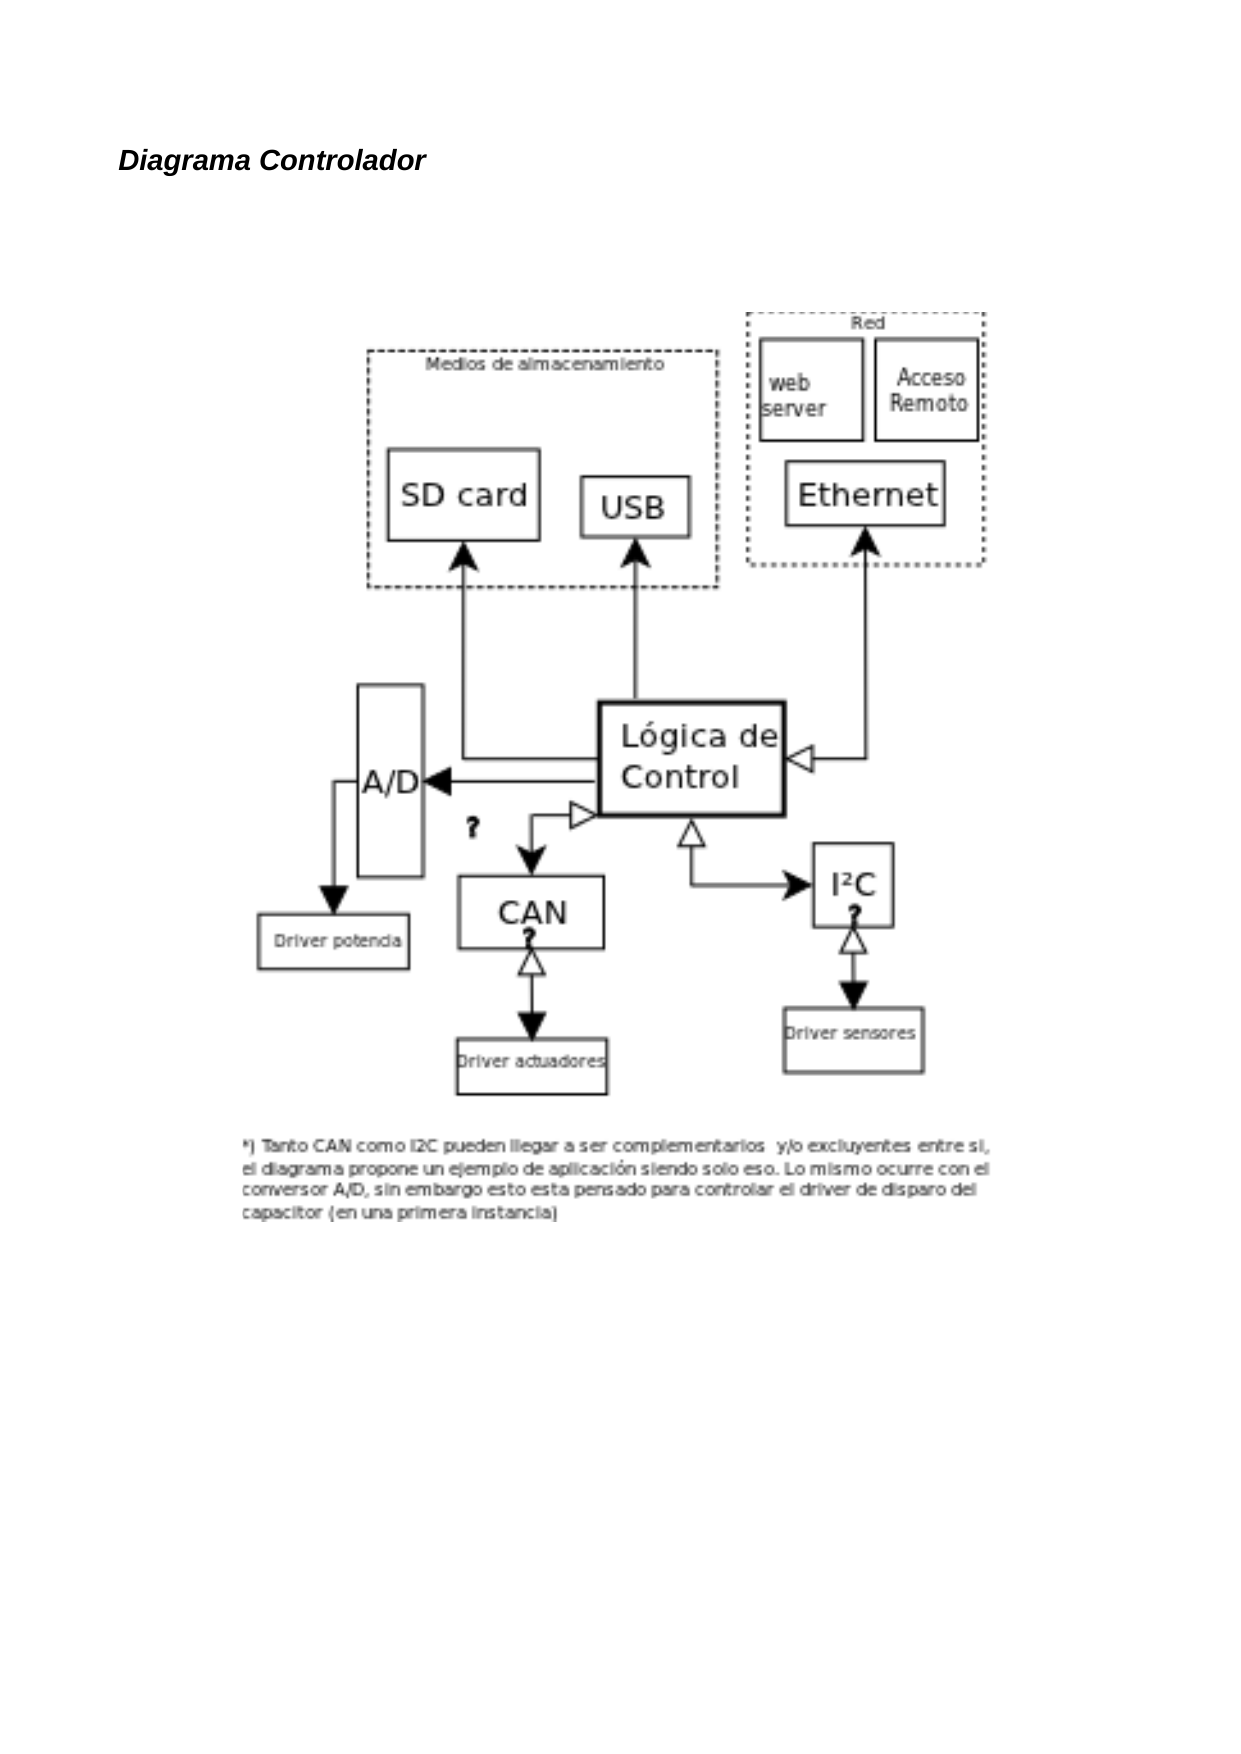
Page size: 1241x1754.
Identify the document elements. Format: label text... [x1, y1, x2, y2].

picture [242, 312, 998, 1222]
subtitle Diagrama Controlador [118, 143, 1122, 177]
